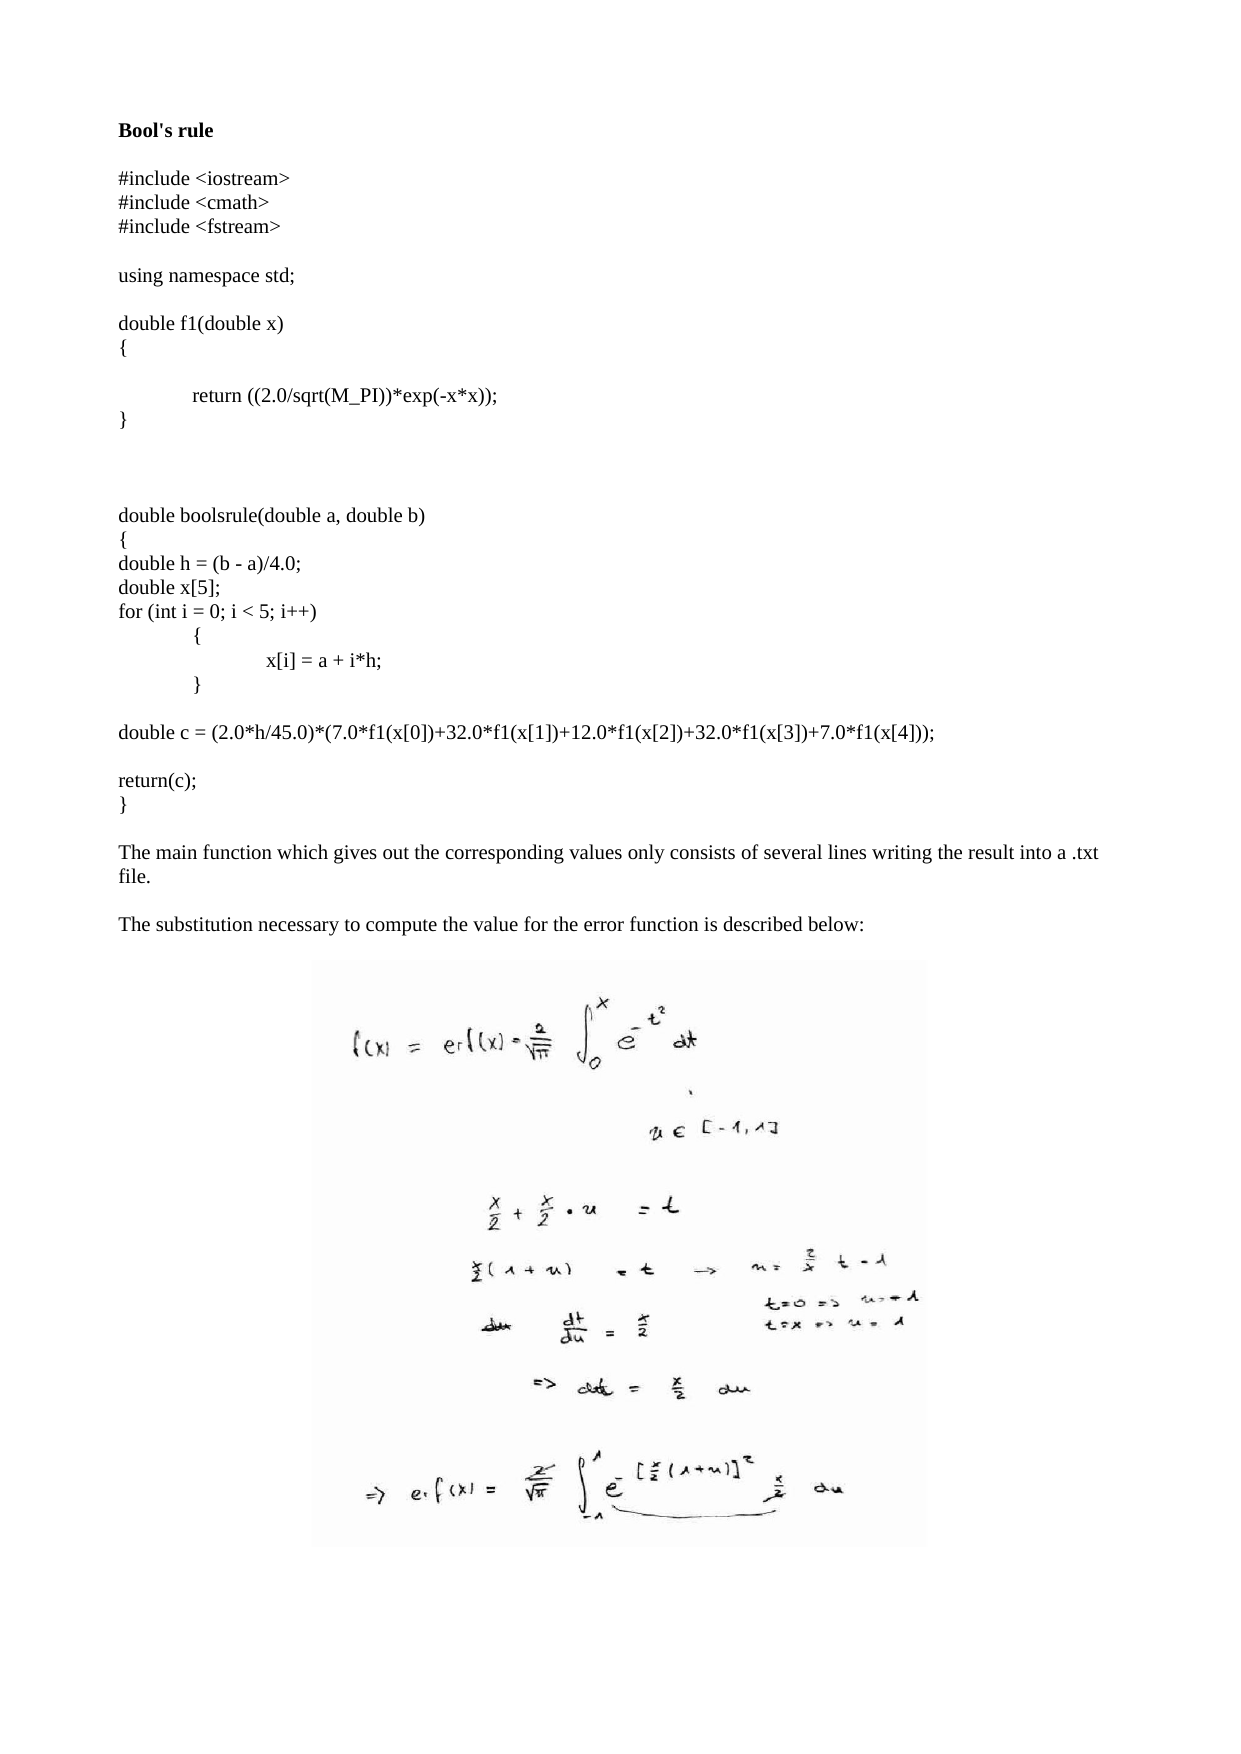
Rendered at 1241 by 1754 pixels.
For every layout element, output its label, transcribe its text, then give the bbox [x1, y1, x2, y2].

text } [118, 672, 1122, 696]
text Bool's rule [118, 118, 1122, 142]
text for (int i = 0; i < 5; i++) [118, 599, 1122, 623]
text double x[5]; [118, 575, 1122, 599]
text { [118, 335, 1122, 359]
text #include <fstream> [118, 214, 1122, 238]
text The substitution necessary to compute the value for the error function is described below: [118, 912, 1122, 936]
text #include <iostream> [118, 166, 1122, 190]
text The main function which gives out the corresponding values only consists of several lines writing the result into a .txt file. [118, 840, 1122, 888]
text double boolsrule(double a, double b) [118, 503, 1122, 527]
text double h = (b - a)/4.0; [118, 551, 1122, 575]
text double f1(double x) [118, 311, 1122, 335]
text { [118, 623, 1122, 647]
text } [118, 407, 1122, 431]
text x[i] = a + i*h; [118, 647, 1122, 672]
text #include <cmath> [118, 190, 1122, 214]
picture [311, 960, 929, 1547]
text double c = (2.0*h/45.0)*(7.0*f1(x[0])+32.0*f1(x[1])+12.0*f1(x[2])+32.0*f1(x[3])+7.0*f1(x[4])); [118, 720, 1122, 744]
text { [118, 527, 1122, 551]
text using namespace std; [118, 262, 1122, 287]
text return(c); [118, 768, 1122, 792]
text return ((2.0/sqrt(M_PI))*exp(-x*x)); [118, 383, 1122, 407]
text } [118, 792, 1122, 816]
